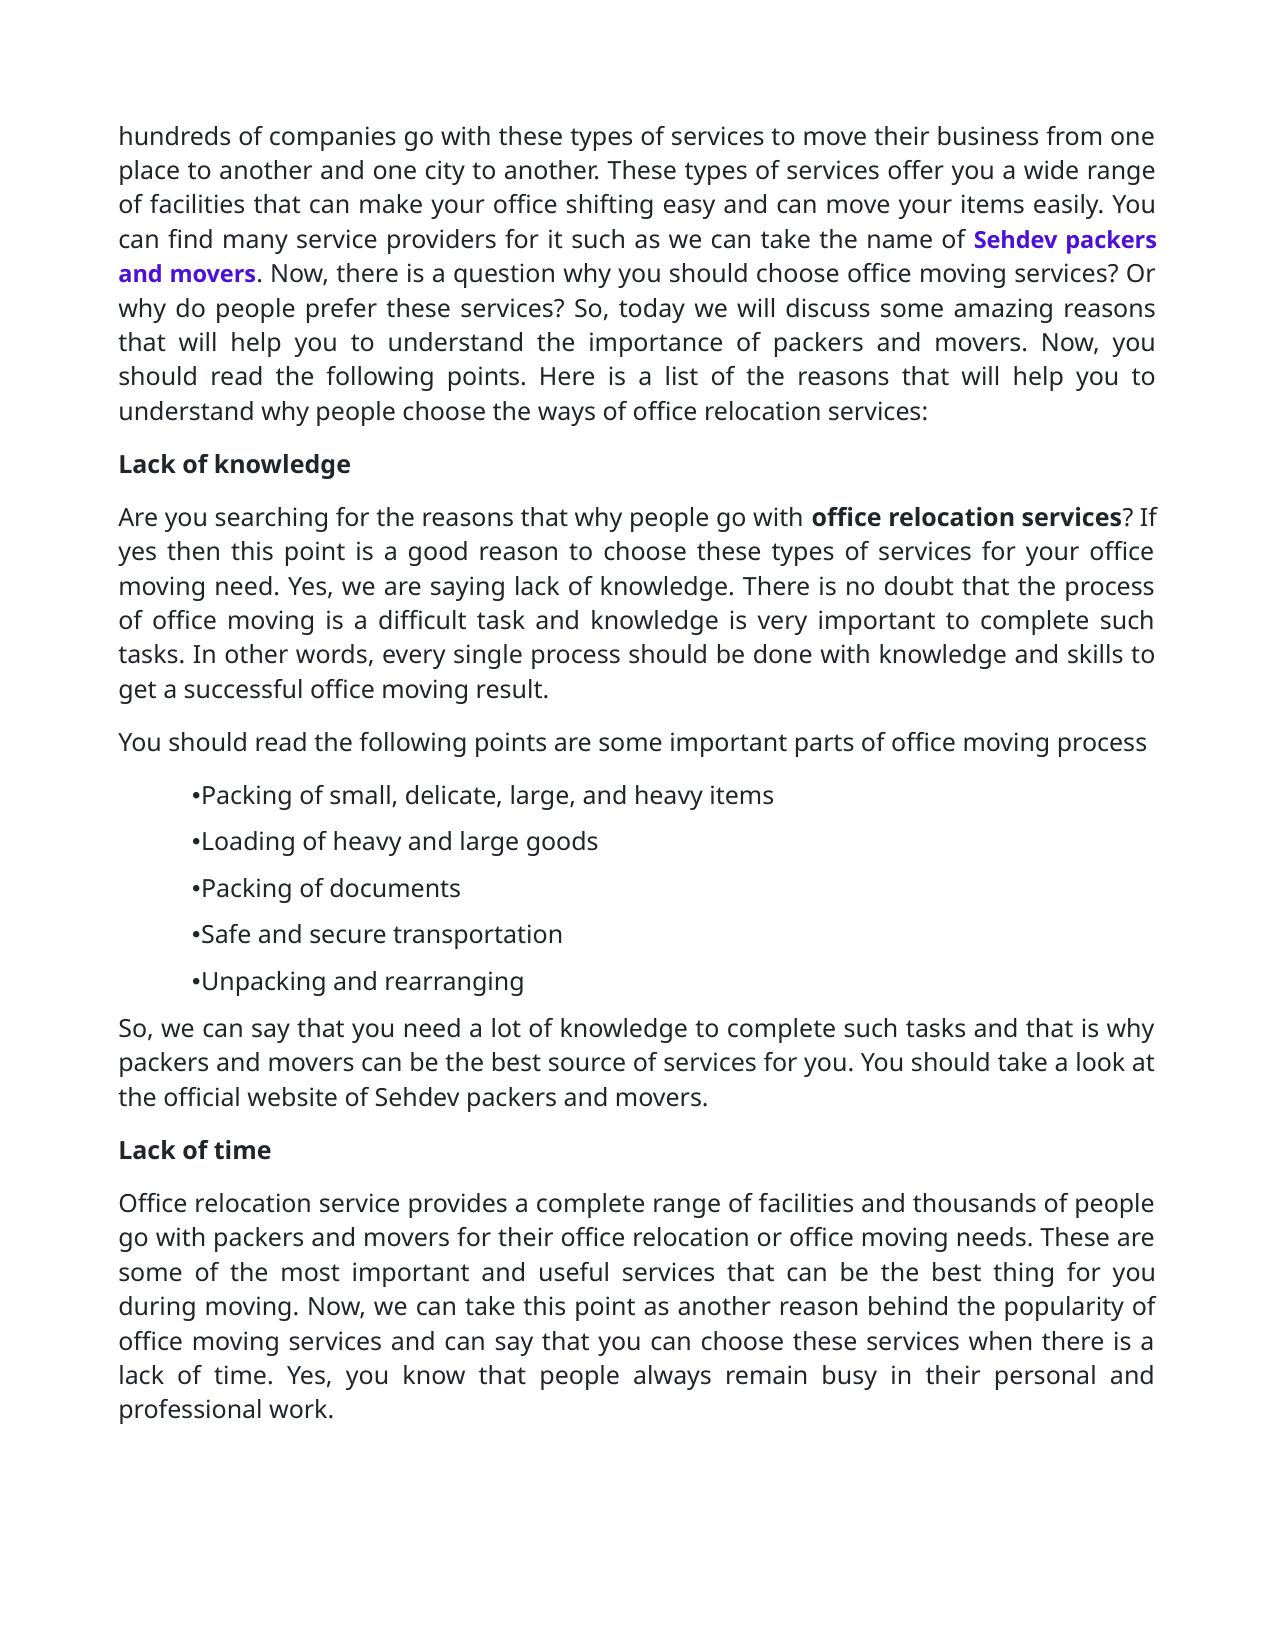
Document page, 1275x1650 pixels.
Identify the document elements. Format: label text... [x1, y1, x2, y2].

text Are you searching for the reasons that why people go with office relocation services? If yes then this point is a good reason to choose these types of services for your office moving need. Yes, we are saying lack of knowledge. There is no doubt that the process of office moving is a difficult task and knowledge is very important to complete such tasks. In other words, every single process should be done with knowledge and skills to get a successful office moving result. [118, 499, 1157, 706]
text hundreds of companies go with these types of services to move their business from one place to another and one city to another. These types of services offer you a wide range of facilities that can make your office shifting easy and can move your items easily. You can find many service providers for it such as we can take the name of Sehdev packers and movers. Now, there is a question why you should choose office moving services? Or why do people prefer these services? So, today we will discuss some amazing reasons that will help you to understand the importance of packers and movers. Now, you should read the following points. Here is a list of the reasons that will help you to understand why people choose the ways of office relocation services: [118, 118, 1157, 427]
list Packing of documents [118, 871, 1157, 905]
list Loading of heavy and large goods [118, 824, 1157, 858]
text Lack of knowledge [118, 446, 1157, 481]
list Safe and secure transportation [118, 917, 1157, 951]
list Packing of small, delicate, large, and heavy items [118, 777, 1157, 812]
text Office relocation service provides a complete range of facilities and thousands of people go with packers and movers for their office relocation or office moving needs. These are some of the most important and useful services that can be the best thing for you during moving. Now, we can take this point as another reason behind the popularity of office moving services and can say that you can choose these services when there is a lack of time. Yes, you know that people always remain busy in their personal and professional work. [118, 1185, 1157, 1426]
text You should read the following points are some important parts of office moving process [118, 724, 1157, 759]
text Lack of time [118, 1132, 1157, 1167]
list Unpacking and rearranging [118, 964, 1157, 998]
text So, we can say that you need a lot of knowledge to complete such tasks and that is why packers and movers can be the best source of services for you. You should take a look at the official website of Sehdev packers and movers. [118, 1010, 1157, 1113]
